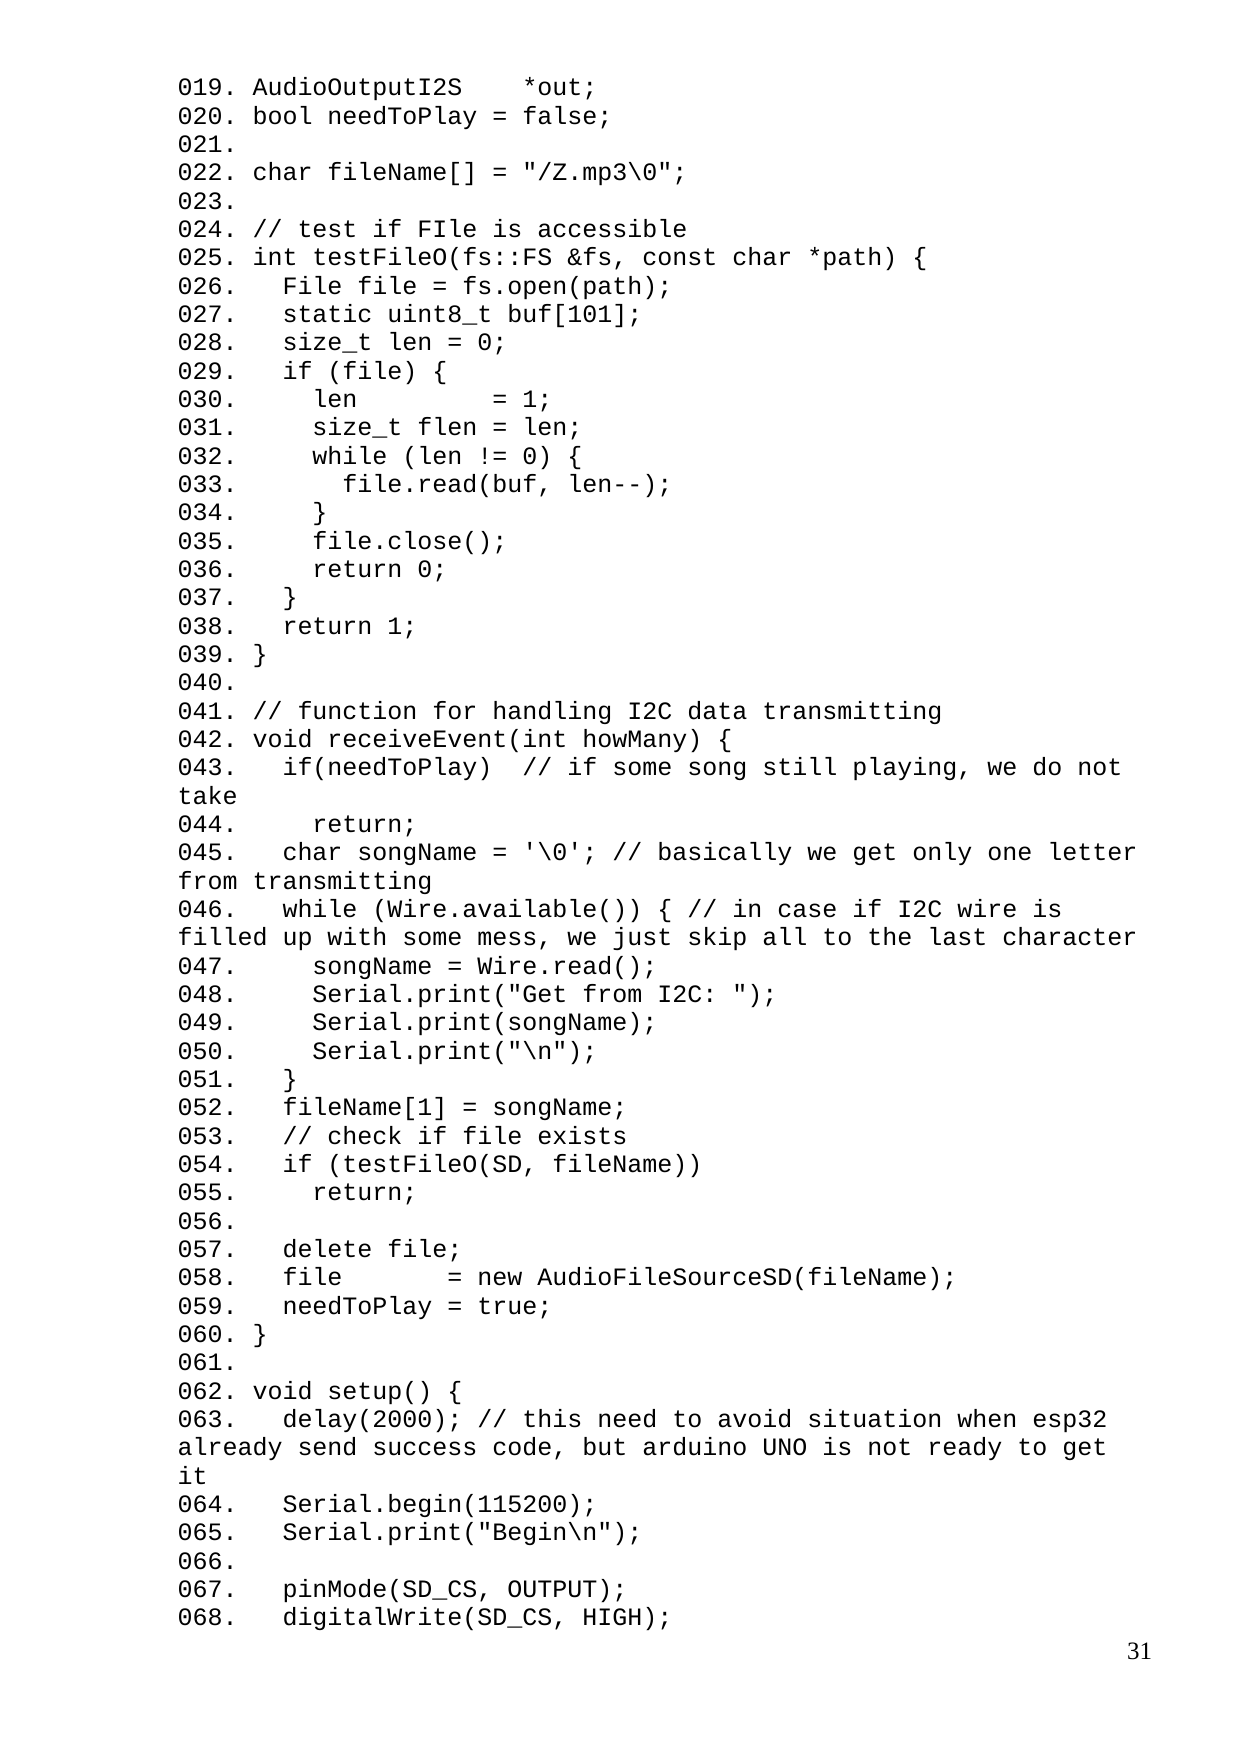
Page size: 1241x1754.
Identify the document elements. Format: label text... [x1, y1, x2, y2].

text 067. pinMode(SD_CS, OUTPUT); [177, 1577, 1152, 1605]
text 038. return 1; [177, 613, 1152, 642]
text 048. Serial.print("Get from I2C: "); [177, 982, 1152, 1010]
text 037. } [177, 585, 1152, 613]
text 030. len = 1; [177, 387, 1152, 415]
text 041. // function for handling I2C data transmitting [177, 698, 1152, 727]
text 026. File file = fs.open(path); [177, 273, 1152, 302]
text 024. // test if FIle is accessible [177, 217, 1152, 245]
text 061. [177, 1350, 1152, 1378]
text 028. size_t len = 0; [177, 330, 1152, 358]
text 020. bool needToPlay = false; [177, 103, 1152, 132]
text 052. fileName[1] = songName; [177, 1095, 1152, 1123]
text 021. [177, 132, 1152, 160]
text 045. char songName = '\0'; // basically we get only one letter from transmitting [177, 840, 1152, 897]
text 054. if (testFileO(SD, fileName)) [177, 1152, 1152, 1180]
text 033. file.read(buf, len--); [177, 472, 1152, 500]
text 025. int testFileO(fs::FS &fs, const char *path) { [177, 245, 1152, 273]
text 050. Serial.print("\n"); [177, 1038, 1152, 1067]
text 039. } [177, 642, 1152, 670]
text 051. } [177, 1067, 1152, 1095]
text 055. return; [177, 1180, 1152, 1208]
text 031. size_t flen = len; [177, 415, 1152, 443]
text 040. [177, 670, 1152, 698]
text 034. } [177, 500, 1152, 528]
text 022. char fileName[] = "/Z.mp3\0"; [177, 160, 1152, 188]
text 047. songName = Wire.read(); [177, 953, 1152, 982]
text 068. digitalWrite(SD_CS, HIGH); [177, 1605, 1152, 1633]
text 042. void receiveEvent(int howMany) { [177, 727, 1152, 755]
text 019. AudioOutputI2S *out; [177, 75, 1152, 103]
text 064. Serial.begin(115200); [177, 1492, 1152, 1520]
text 046. while (Wire.available()) { // in case if I2C wire is filled up with some mess, we just skip all to the last character [177, 897, 1152, 953]
text 063. delay(2000); // this need to avoid situation when esp32 already send success code, but arduino UNO is not ready to get it [177, 1407, 1152, 1492]
text 062. void setup() { [177, 1378, 1152, 1407]
text 027. static uint8_t buf[101]; [177, 302, 1152, 330]
text 060. } [177, 1322, 1152, 1350]
text 032. while (len != 0) { [177, 443, 1152, 472]
text 053. // check if file exists [177, 1123, 1152, 1152]
text 049. Serial.print(songName); [177, 1010, 1152, 1038]
text 056. [177, 1208, 1152, 1237]
text 035. file.close(); [177, 528, 1152, 557]
text 059. needToPlay = true; [177, 1293, 1152, 1322]
text 023. [177, 188, 1152, 217]
text 036. return 0; [177, 557, 1152, 585]
text 029. if (file) { [177, 358, 1152, 387]
text 043. if(needToPlay) // if some song still playing, we do not take [177, 755, 1152, 812]
text 058. file = new AudioFileSourceSD(fileName); [177, 1265, 1152, 1293]
text 044. return; [177, 812, 1152, 840]
text 065. Serial.print("Begin\n"); [177, 1520, 1152, 1548]
text 057. delete file; [177, 1237, 1152, 1265]
text 066. [177, 1548, 1152, 1577]
